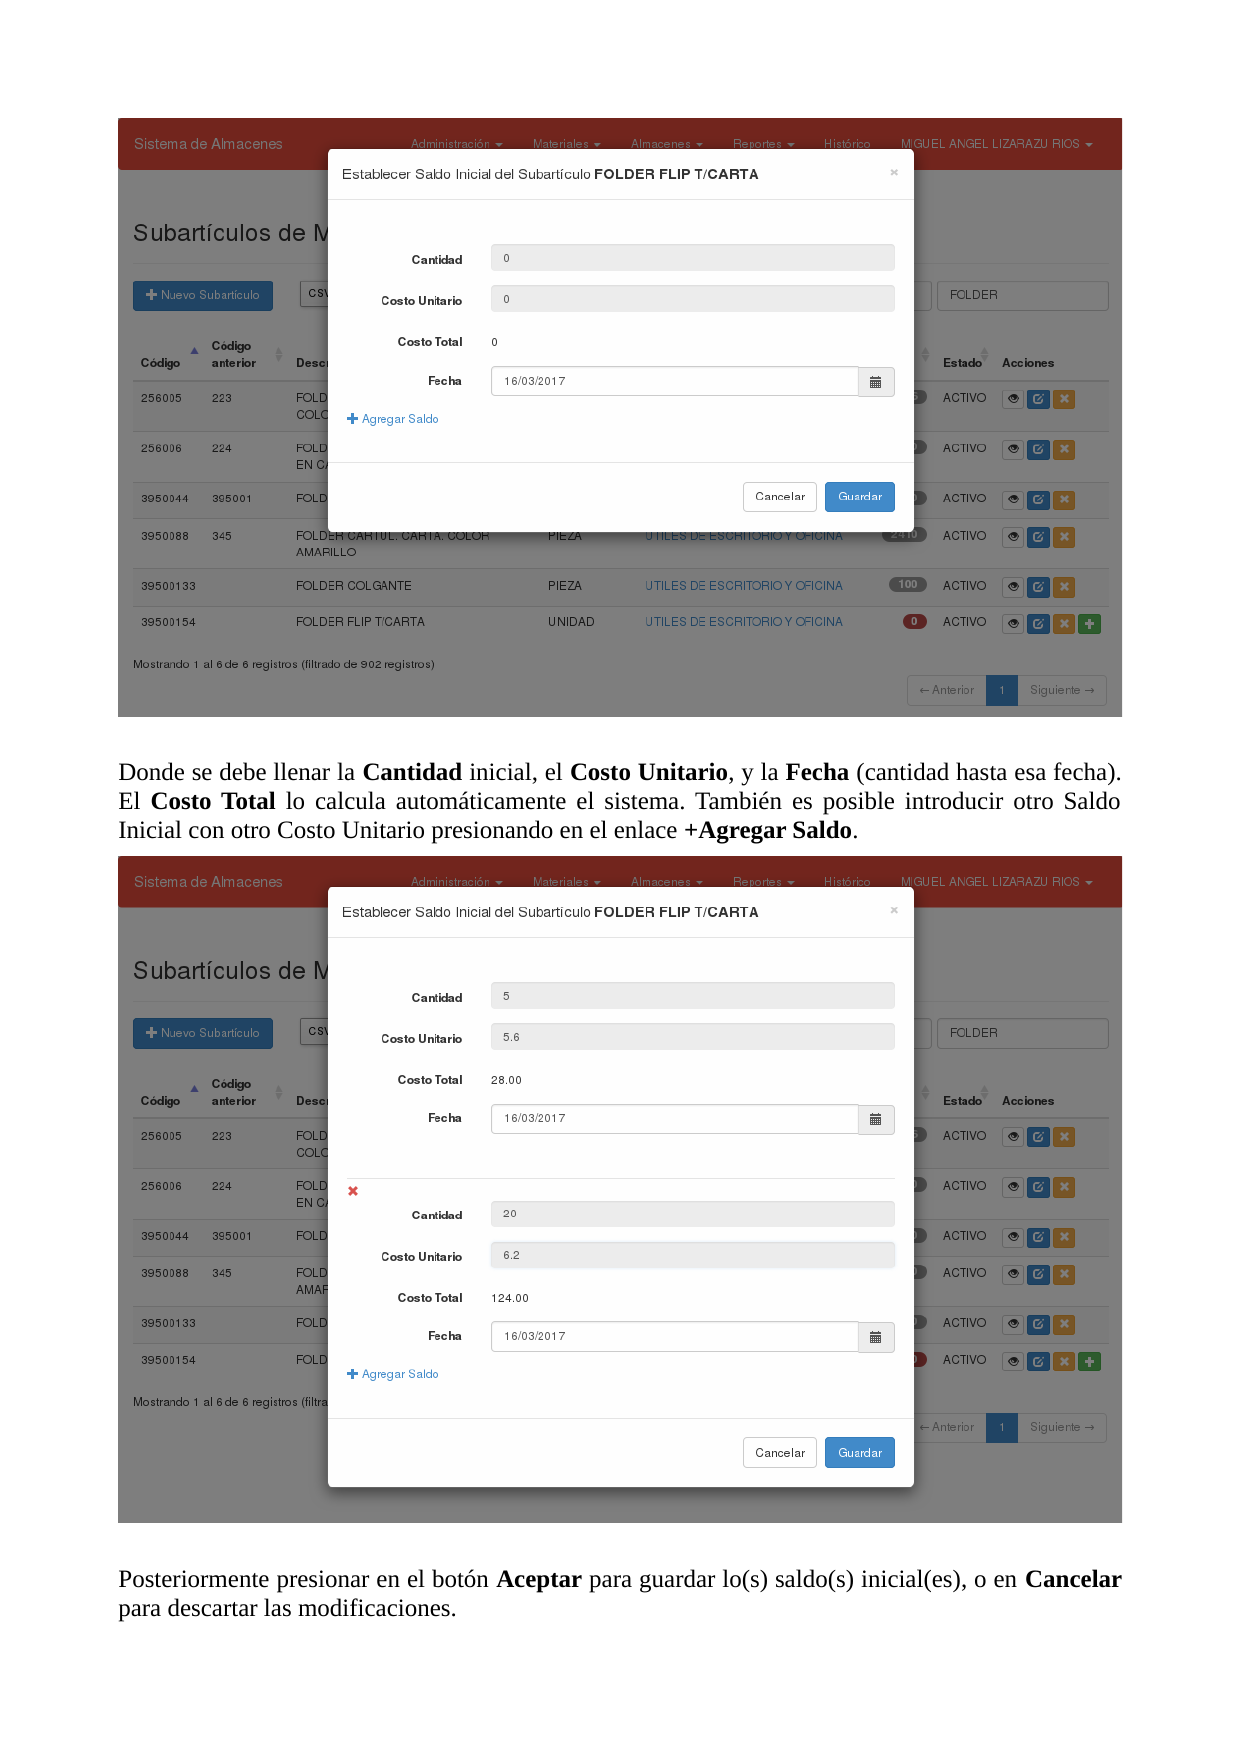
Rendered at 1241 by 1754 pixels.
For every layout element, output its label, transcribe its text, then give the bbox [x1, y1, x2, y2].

picture [118, 856, 1123, 1523]
text Posteriormente presionar en el botón Aceptar para guardar lo(s) saldo(s) inicial(es), o en Cancelar para descartar las modificaciones. [118, 1564, 1122, 1622]
picture [118, 118, 1123, 717]
text Donde se debe llenar la Cantidad inicial, el Costo Unitario, y la Fecha (cantidad hasta esa fecha). El Costo Total lo calcula automáticamente el sistema. También es posible introducir otro Saldo Inicial con otro Costo Unitario presionando en el enlace +Agregar Saldo. [118, 757, 1122, 844]
